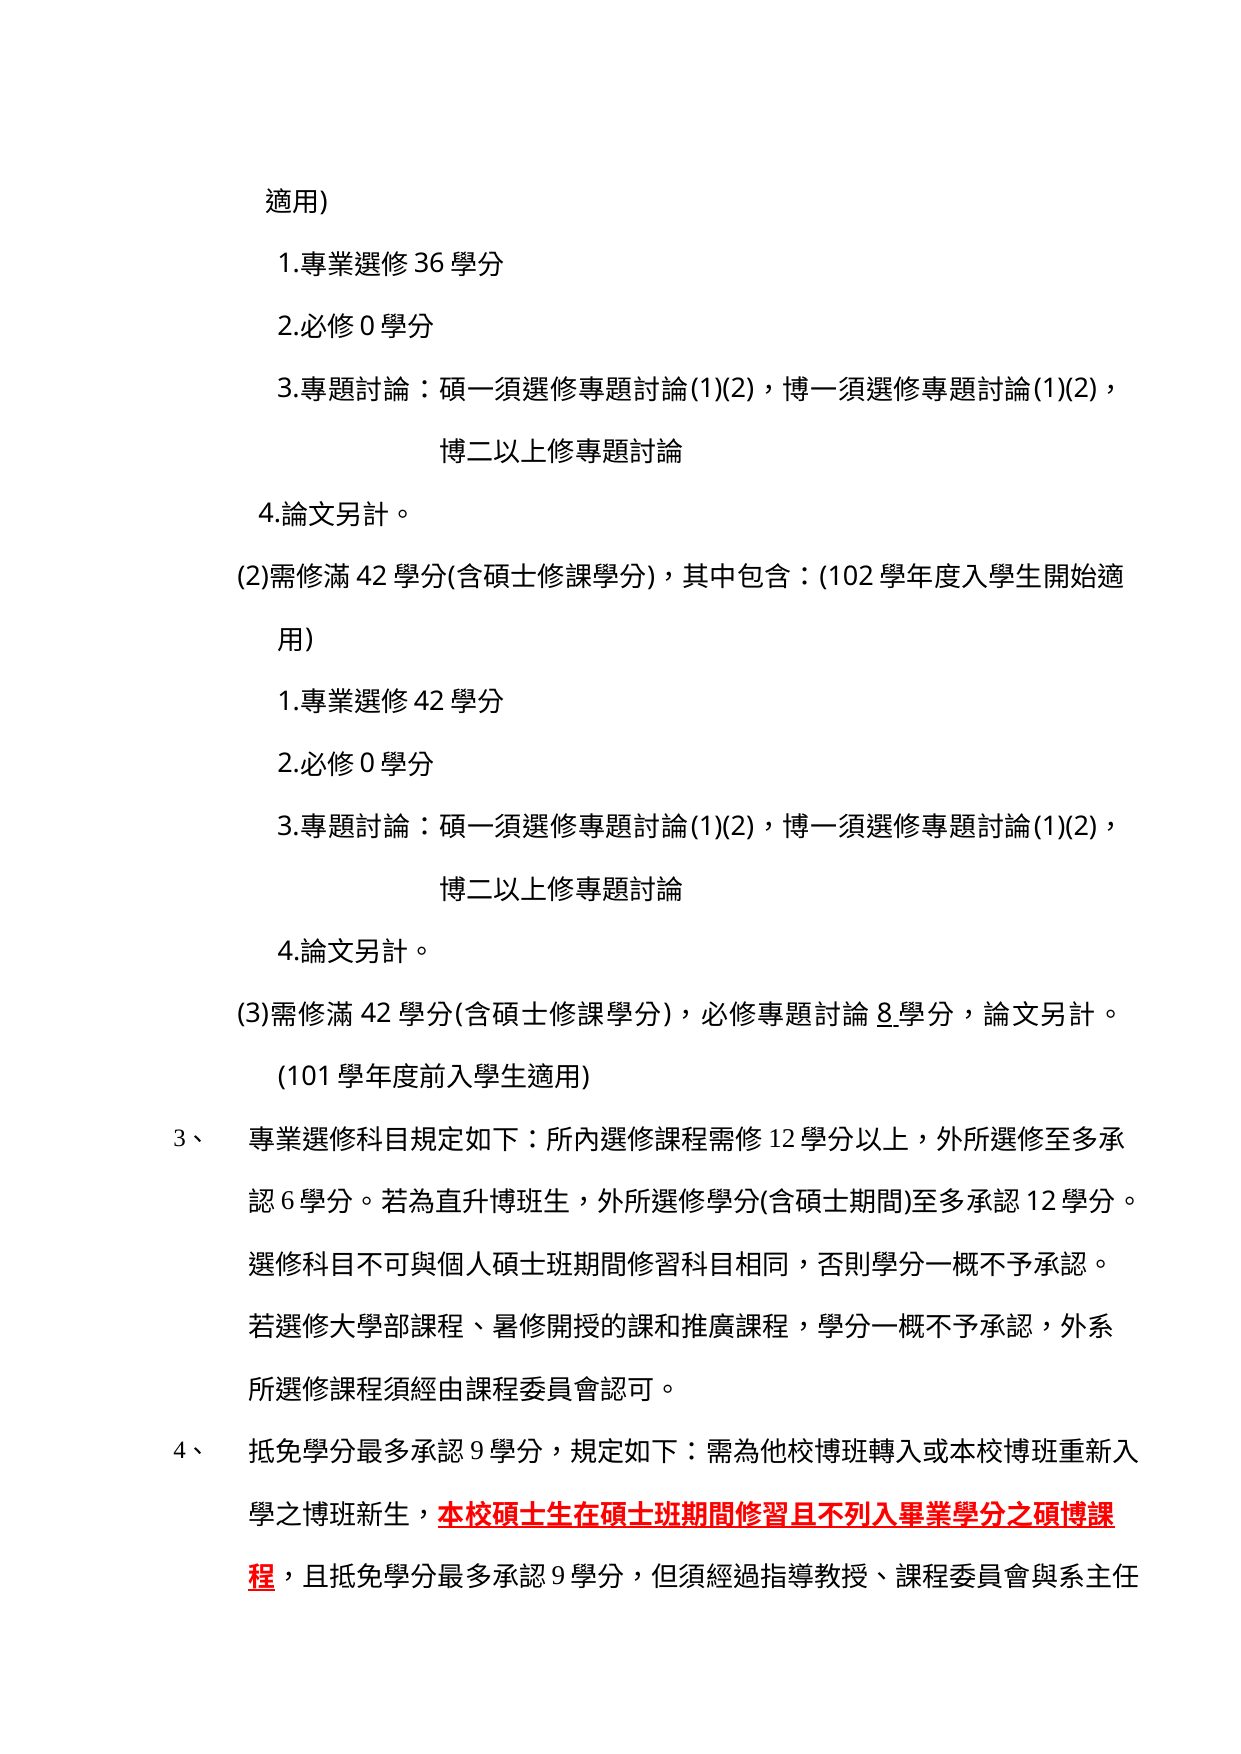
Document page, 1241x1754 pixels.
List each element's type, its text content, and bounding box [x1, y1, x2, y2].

list 抵免學分最多承認9學分，規定如下：需為他校博班轉入或本校博班重新入學之博班新生，本校碩士生在碩士班期間修習且不列入畢業學分之碩博課程，且抵免學分最多承認9學分，但須經過指導教授、課程委員會與系主任 [173, 1408, 1141, 1596]
text 2.必修0學分 [169, 721, 1125, 783]
text 4.論文另計。 [277, 908, 1125, 971]
text (2)需修滿42學分(含碩士修課學分)，其中包含：(102學年度入學生開始適用) [237, 533, 1125, 658]
text (3)需修滿42學分(含碩士修課學分)，必修專題討論8學分，論文另計。(101學年度前入學生適用) [237, 971, 1125, 1096]
text 3.專題討論：碩一須選修專題討論(1)(2)，博一須選修專題討論(1)(2)，博二以上修專題討論 [277, 346, 1125, 471]
list 專業選修科目規定如下：所內選修課程需修12學分以上，外所選修至多承認6學分。若為直升博班生，外所選修學分(含碩士期間)至多承認12學分。選修科目不可與個人碩士班期間修習科目相同，否則學分一概不予承認。若選修大學部課程、暑修開授的課和推廣課程，學分一概不予承認，外系所選修課程須經由課程委員會認可。 [173, 1096, 1141, 1408]
text 4.論文另計。 [237, 471, 1125, 533]
text 1.專業選修36學分 [169, 221, 1125, 283]
text 2.必修0學分 [169, 283, 1125, 346]
text 1.專業選修42學分 [169, 658, 1125, 721]
text 適用) [237, 158, 1125, 221]
text 3.專題討論：碩一須選修專題討論(1)(2)，博一須選修專題討論(1)(2)，博二以上修專題討論 [277, 783, 1125, 908]
